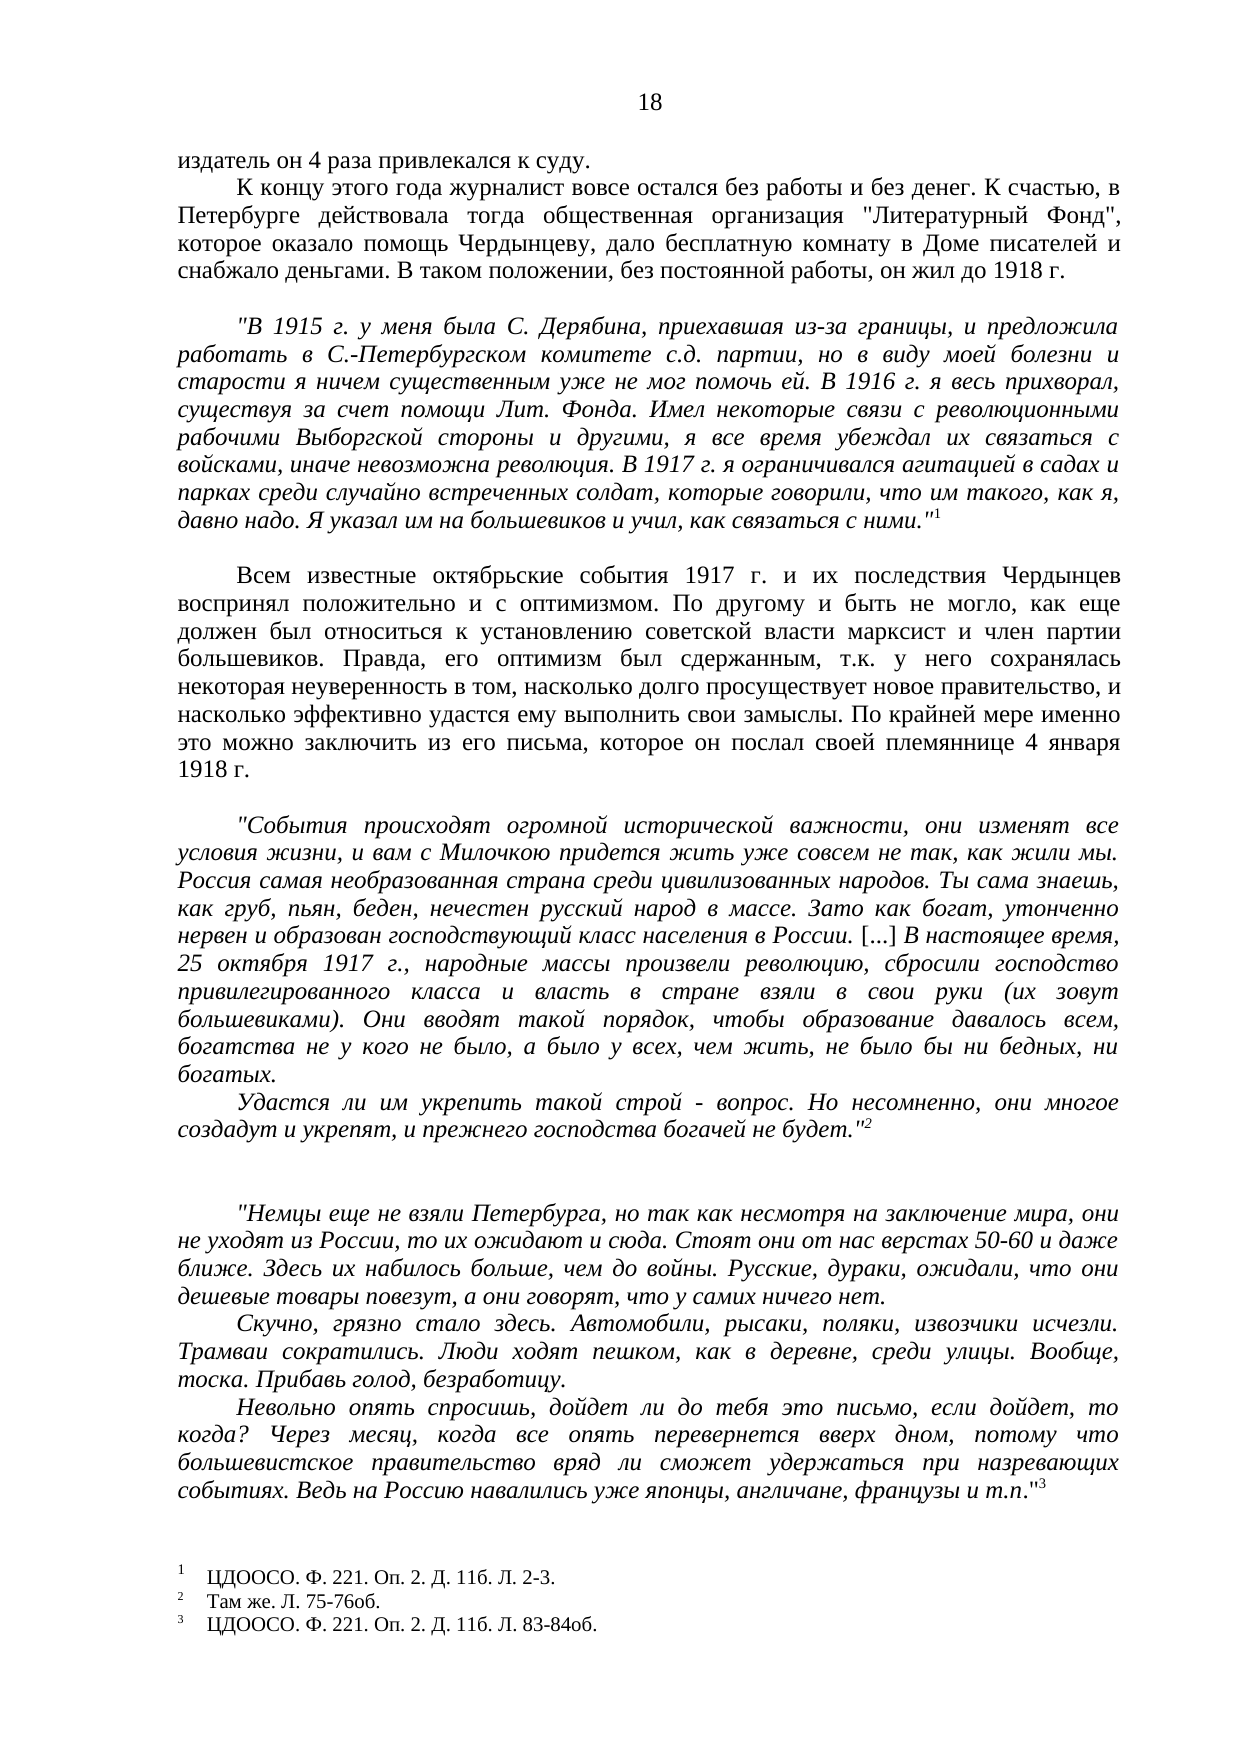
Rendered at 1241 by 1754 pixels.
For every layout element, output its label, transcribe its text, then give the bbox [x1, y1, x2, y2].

text "События происходят огромной исторической важности, они изменят все условия жизни, и вам с Милочкою придется жить уже совсем не так, как жили мы. Россия самая необразованная страна среди цивилизованных народов. Ты сама знаешь, как груб, пьян, беден, нечестен русский народ в массе. Зато как богат, утонченно нервен и образован господствующий класс населения в России. [...] В настоящее время, 25 октября 1917 г., народные массы произвели революцию, сбросили господство привилегированного класса и власть в стране взяли в свои руки (их зовут большевиками). Они вводят такой порядок, чтобы образование давалось всем, богатства не у кого не было, а было у всех, чем жить, не было бы ни бедных, ни богатых. [177, 811, 1122, 1088]
text Невольно опять спросишь, дойдет ли до тебя это письмо, если дойдет, то когда? Через месяц, когда все опять перевернется вверх дном, потому что большевистское правительство вряд ли сможет удержаться при назревающих событиях. Ведь на Россию навалились уже японцы, англичане, французы и т.п." [177, 1393, 1122, 1503]
text Скучно, грязно стало здесь. Автомобили, рысаки, поляки, извозчики исчезли. Трамваи сократились. Люди ходят пешком, как в деревне, среди улицы. Вообще, тоска. Прибавь голод, безработицу. [177, 1309, 1122, 1393]
text ЦДООСО. Ф. 221. Оп. 2. Д. 11б. Л. 2-3. [177, 1562, 1122, 1589]
text "Немцы еще не взяли Петербурга, но так как несмотря на заключение мира, они не уходят из России, то их ожидают и сюда. Стоят они от нас верстах 50-60 и даже ближе. Здесь их набилось больше, чем до войны. Русские, дураки, ожидали, что они дешевые товары повезут, а они говорят, что у самих ничего нет. [177, 1199, 1122, 1309]
text Всем известные октябрьские события 1917 г. и их последствия Чердынцев воспринял положительно и с оптимизмом. По другому и быть не могло, как еще должен был относиться к установлению советской власти марксист и член партии большевиков. Правда, его оптимизм был сдержанным, т.к. у него сохранялась некоторая неуверенность в том, насколько долго просуществует новое правительство, и насколько эффективно удастся ему выполнить свои замыслы. По крайней мере именно это можно заключить из его письма, которое он послал своей племяннице 4 января 1918 г. [177, 561, 1122, 783]
text ЦДООСО. Ф. 221. Оп. 2. Д. 11б. Л. 83-84об. [177, 1613, 1122, 1636]
text Удастся ли им укрепить такой строй - вопрос. Но несомненно, они многое создадут и укрепят, и прежнего господства богачей не будет." [177, 1088, 1122, 1143]
text Там же. Л. 75-76об. [177, 1589, 1122, 1613]
text издатель он 4 раза привлекался к суду. [177, 146, 1122, 173]
text К концу этого года журналист вовсе остался без работы и без денег. К счастью, в Петербурге действовала тогда общественная организация "Литературный Фонд", которое оказало помощь Чердынцеву, дало бесплатную комнату в Доме писателей и снабжало деньгами. В таком положении, без постоянной работы, он жил до 1918 г. [177, 173, 1122, 284]
text "В 1915 г. у меня была С. Дерябина, приехавшая из-за границы, и предложила работать в С.-Петербургском комитете с.д. партии, но в виду моей болезни и старости я ничем существенным уже не мог помочь ей. В 1916 г. я весь прихворал, существуя за счет помощи Лит. Фонда. Имел некоторые связи с революционными рабочими Выборгской стороны и другими, я все время убеждал их связаться с войсками, иначе невозможна революция. В 1917 г. я ограничивался агитацией в садах и парках среди случайно встреченных солдат, которые говорили, что им такого, как я, давно надо. Я указал им на большевиков и учил, как связаться с ними." [177, 312, 1122, 534]
